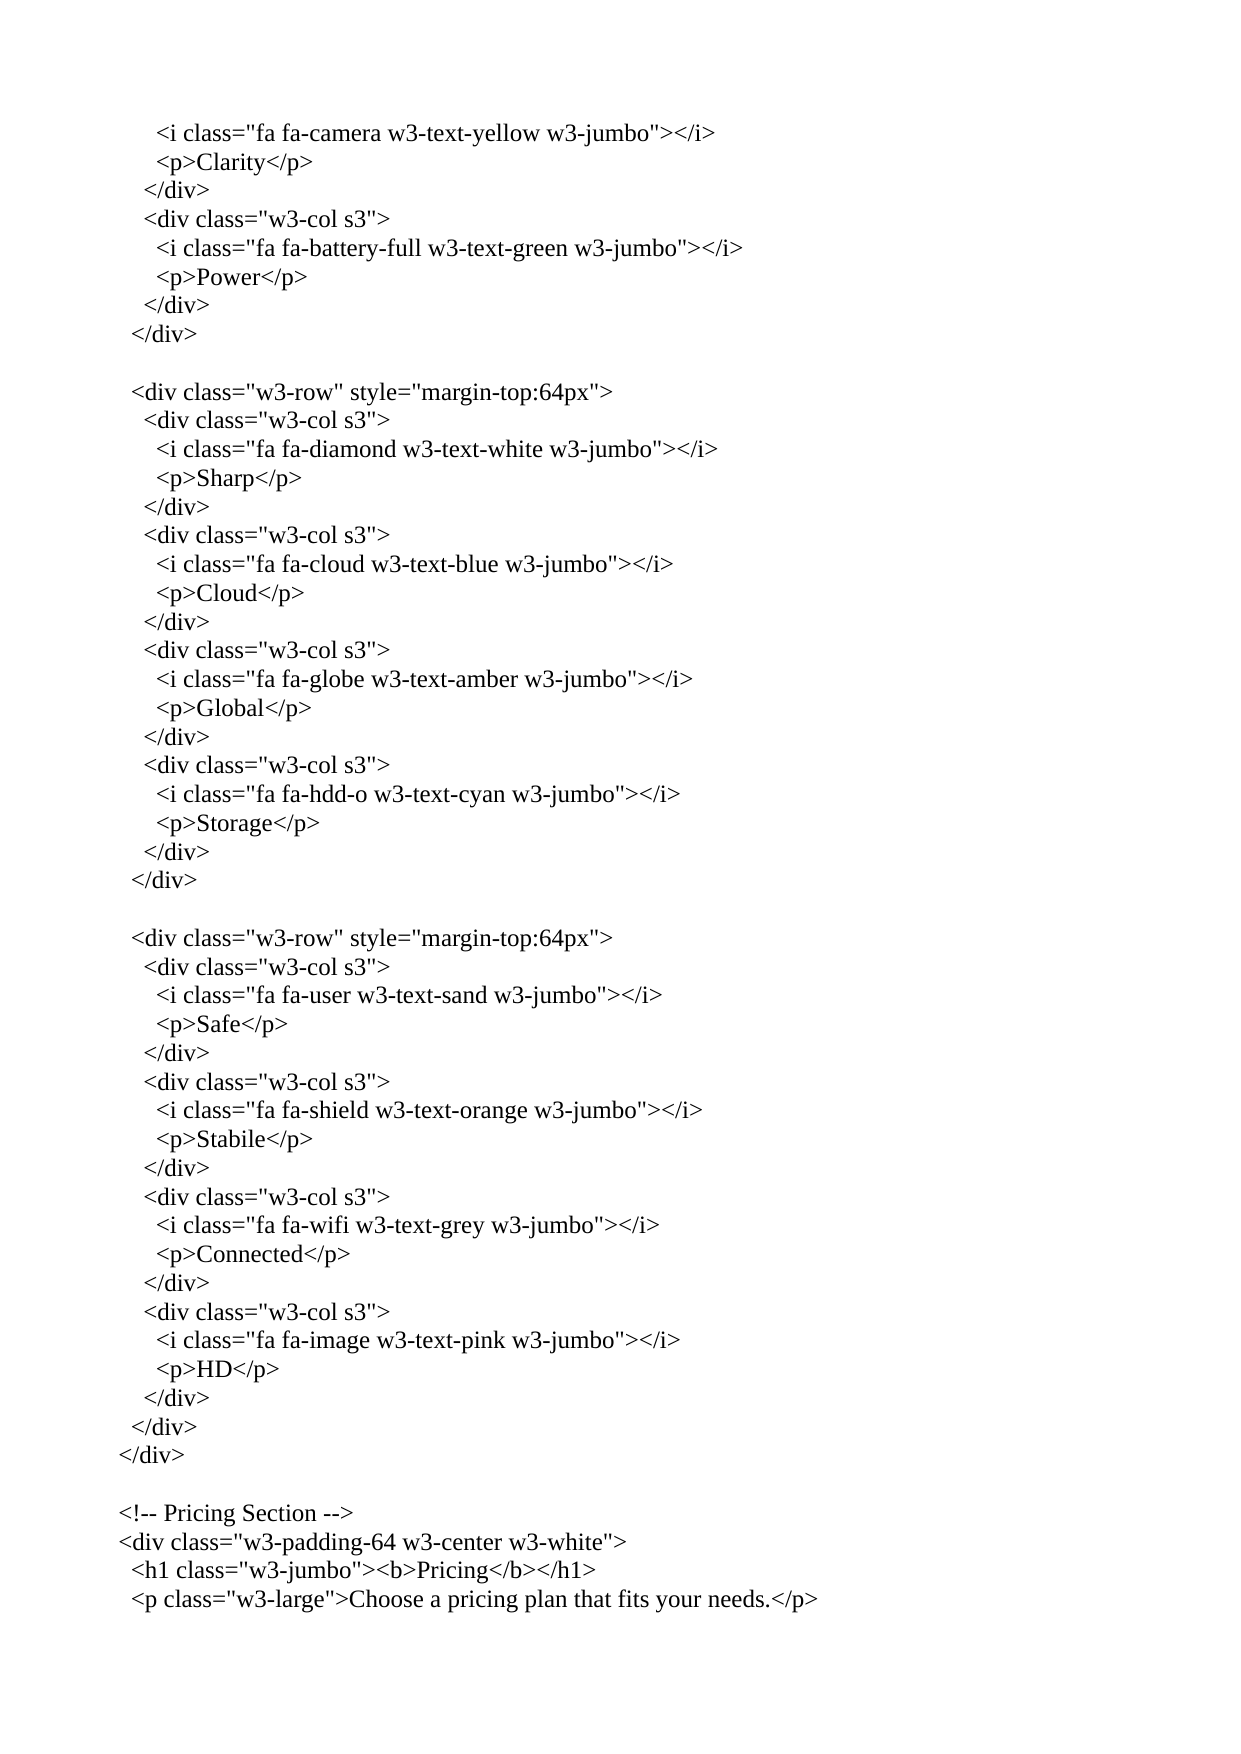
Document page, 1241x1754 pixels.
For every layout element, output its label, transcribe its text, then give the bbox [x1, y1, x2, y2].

text <i class="fa fa-diamond w3-text-white w3-jumbo"></i> [118, 434, 1122, 463]
text <div class="w3-padding-64 w3-center w3-white"> [118, 1527, 1122, 1556]
text <p>HD</p> [118, 1354, 1122, 1383]
text <i class="fa fa-hdd-o w3-text-cyan w3-jumbo"></i> [118, 779, 1122, 808]
text <i class="fa fa-globe w3-text-amber w3-jumbo"></i> [118, 664, 1122, 693]
text <div class="w3-row" style="margin-top:64px"> [118, 923, 1122, 952]
text <i class="fa fa-user w3-text-sand w3-jumbo"></i> [118, 981, 1122, 1009]
text <p class="w3-large">Choose a pricing plan that fits your needs.</p> [118, 1584, 1122, 1613]
text <i class="fa fa-cloud w3-text-blue w3-jumbo"></i> [118, 549, 1122, 578]
text <p>Connected</p> [118, 1239, 1122, 1268]
text <div class="w3-col s3"> [118, 1297, 1122, 1326]
text </div> [118, 291, 1122, 319]
text </div> [118, 492, 1122, 521]
text <div class="w3-col s3"> [118, 952, 1122, 981]
text </div> [118, 1441, 1122, 1469]
text <h1 class="w3-jumbo"><b>Pricing</b></h1> [118, 1556, 1122, 1584]
text <p>Clarity</p> [118, 147, 1122, 176]
text </div> [118, 176, 1122, 204]
text <p>Global</p> [118, 693, 1122, 722]
text <p>Cloud</p> [118, 578, 1122, 607]
text </div> [118, 866, 1122, 894]
text </div> [118, 607, 1122, 636]
text </div> [118, 1038, 1122, 1067]
text </div> [118, 319, 1122, 348]
text </div> [118, 722, 1122, 751]
text </div> [118, 1153, 1122, 1182]
text <p>Stabile</p> [118, 1124, 1122, 1153]
text <div class="w3-col s3"> [118, 521, 1122, 549]
text </div> [118, 1412, 1122, 1441]
text <i class="fa fa-wifi w3-text-grey w3-jumbo"></i> [118, 1211, 1122, 1239]
text <p>Storage</p> [118, 808, 1122, 837]
text <div class="w3-col s3"> [118, 751, 1122, 779]
text <div class="w3-col s3"> [118, 204, 1122, 233]
text <div class="w3-col s3"> [118, 406, 1122, 434]
text <p>Safe</p> [118, 1009, 1122, 1038]
text <div class="w3-col s3"> [118, 636, 1122, 664]
text <i class="fa fa-shield w3-text-orange w3-jumbo"></i> [118, 1096, 1122, 1124]
text <div class="w3-row" style="margin-top:64px"> [118, 377, 1122, 406]
text <i class="fa fa-image w3-text-pink w3-jumbo"></i> [118, 1326, 1122, 1354]
text </div> [118, 1383, 1122, 1412]
text <i class="fa fa-camera w3-text-yellow w3-jumbo"></i> [118, 118, 1122, 147]
text </div> [118, 837, 1122, 866]
text </div> [118, 1268, 1122, 1297]
text <i class="fa fa-battery-full w3-text-green w3-jumbo"></i> [118, 233, 1122, 262]
text <!-- Pricing Section --> [118, 1498, 1122, 1527]
text <div class="w3-col s3"> [118, 1067, 1122, 1096]
text <p>Power</p> [118, 262, 1122, 291]
text <div class="w3-col s3"> [118, 1182, 1122, 1211]
text <p>Sharp</p> [118, 463, 1122, 492]
